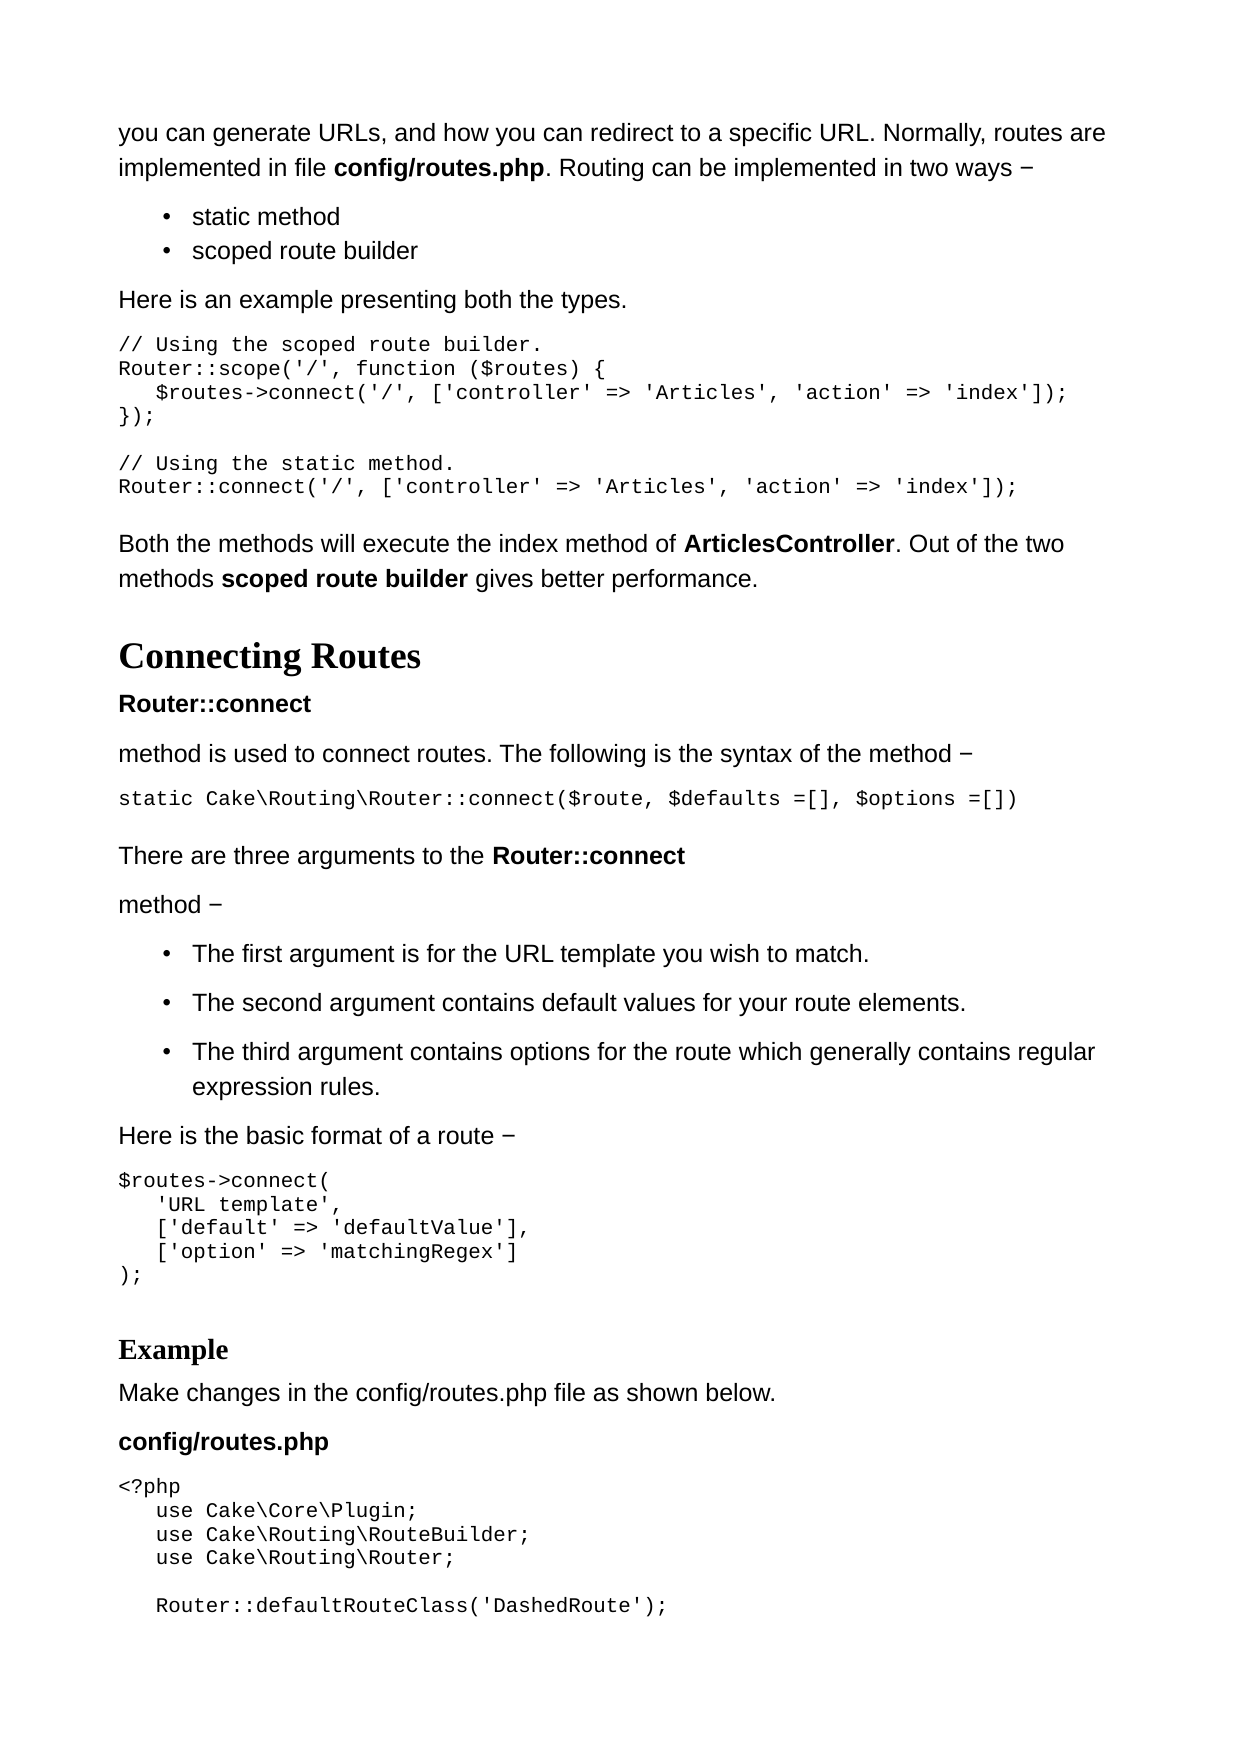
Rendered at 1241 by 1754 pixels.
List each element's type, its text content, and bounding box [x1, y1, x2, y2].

list The first argument is for the URL template you wish to match. [162, 939, 1122, 968]
text ); [118, 1264, 1122, 1288]
subtitle Example [118, 1332, 1122, 1366]
text ['option' => 'matchingRegex'] [118, 1241, 1122, 1264]
text Make changes in the config/routes.php file as shown below. [118, 1378, 1122, 1407]
text Router::connect('/', ['controller' => 'Articles', 'action' => 'index']); [118, 476, 1122, 500]
text There are three arguments to the Router::connect [118, 841, 1122, 869]
list The second argument contains default values for your route elements. [162, 988, 1122, 1017]
text $routes->connect( [118, 1170, 1122, 1193]
text $routes->connect('/', ['controller' => 'Articles', 'action' => 'index']); [118, 382, 1122, 405]
list scoped route builder [162, 236, 1122, 265]
list The third argument contains options for the route which generally contains regular expression rules. [162, 1037, 1122, 1101]
text config/routes.php [118, 1427, 1122, 1456]
text <?php [118, 1476, 1122, 1500]
text }); [118, 405, 1122, 429]
text you can generate URLs, and how you can redirect to a specific URL. Normally, routes are implemented in file config/routes.php. Routing can be implemented in two ways − [118, 118, 1122, 181]
text Router::defaultRouteClass('DashedRoute'); [118, 1594, 1122, 1618]
text method is used to connect routes. The following is the syntax of the method − [118, 738, 1122, 767]
text use Cake\Core\Plugin; [118, 1500, 1122, 1524]
text method − [118, 890, 1122, 918]
text // Using the static method. [118, 453, 1122, 476]
text Router::scope('/', function ($routes) { [118, 358, 1122, 382]
subtitle Connecting Routes [118, 634, 1122, 677]
text ['default' => 'defaultValue'], [118, 1217, 1122, 1241]
text use Cake\Routing\Router; [118, 1547, 1122, 1571]
list static method [162, 202, 1122, 231]
text use Cake\Routing\RouteBuilder; [118, 1524, 1122, 1547]
text Both the methods will execute the index method of ArticlesController. Out of the two methods scoped route builder gives better performance. [118, 529, 1122, 593]
text Here is an example presenting both the types. [118, 285, 1122, 314]
text // Using the scoped route builder. [118, 334, 1122, 358]
text 'URL template', [118, 1193, 1122, 1217]
text Router::connect [118, 689, 1122, 718]
text static Cake\Routing\Router::connect($route, $defaults =[], $options =[]) [118, 788, 1122, 811]
text Here is the basic format of a route − [118, 1121, 1122, 1149]
